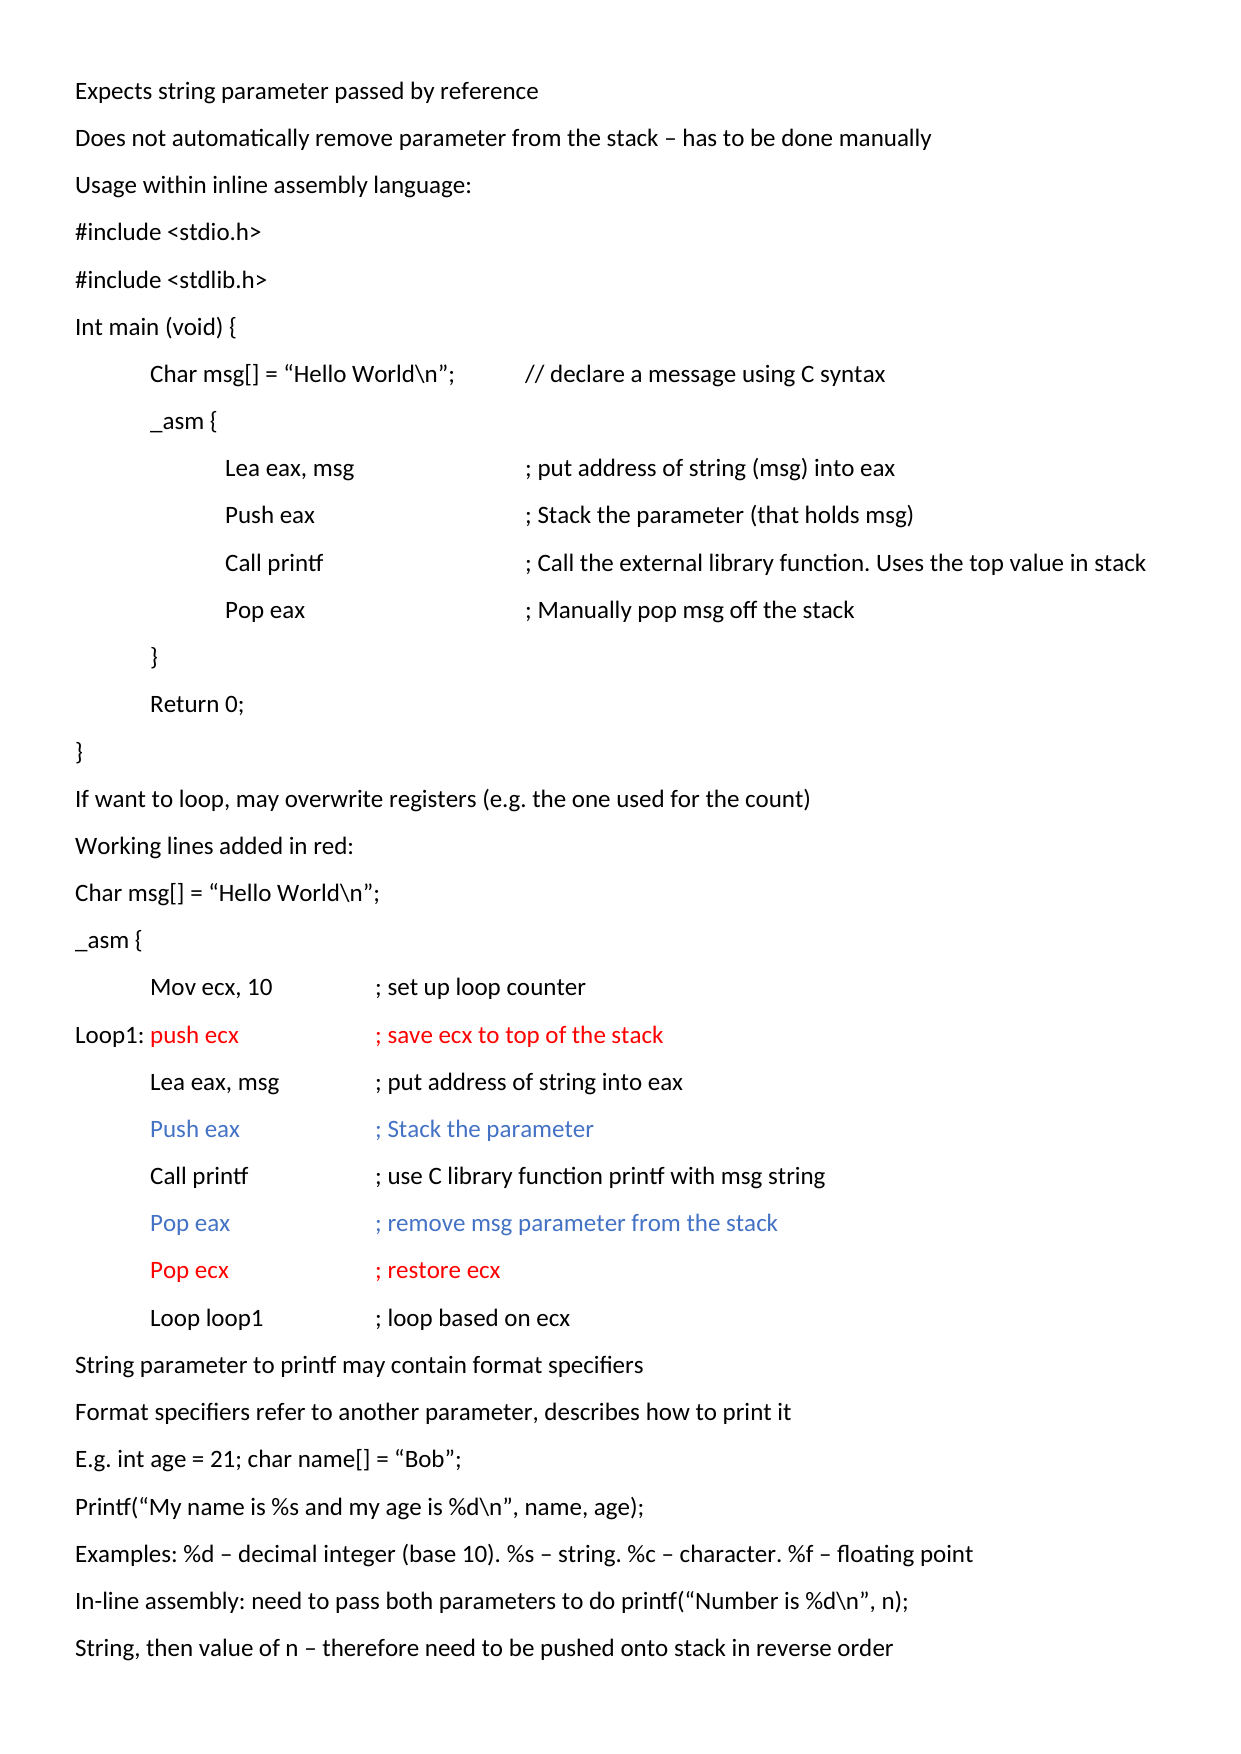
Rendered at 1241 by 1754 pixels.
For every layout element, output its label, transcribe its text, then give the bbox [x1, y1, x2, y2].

text Loop loop1 ; loop based on ecx [75, 1302, 1165, 1332]
text Push eax ; Stack the parameter (that holds msg) [75, 500, 1165, 530]
text Pop eax ; remove msg parameter from the stack [75, 1207, 1165, 1238]
text Int main (void) { [75, 311, 1165, 341]
text #include <stdlib.h> [75, 264, 1165, 294]
text Does not automatically remove parameter from the stack – has to be done manually [75, 122, 1165, 153]
text _asm { [75, 924, 1165, 955]
text Usage within inline assembly language: [75, 169, 1165, 200]
text If want to loop, may overwrite registers (e.g. the one used for the count) [75, 783, 1165, 813]
text } [75, 641, 1165, 672]
text Char msg[] = “Hello World\n”; [75, 877, 1165, 908]
text Working lines added in red: [75, 830, 1165, 861]
text String parameter to printf may contain format specifiers [75, 1349, 1165, 1379]
text Lea eax, msg ; put address of string into eax [75, 1066, 1165, 1096]
text Call printf ; use C library function printf with msg string [75, 1160, 1165, 1191]
text Push eax ; Stack the parameter [75, 1113, 1165, 1144]
text Format specifiers refer to another parameter, describes how to print it [75, 1396, 1165, 1427]
text Loop1: push ecx ; save ecx to top of the stack [75, 1019, 1165, 1049]
text Return 0; [75, 688, 1165, 719]
text Pop ecx ; restore ecx [75, 1255, 1165, 1285]
text In-line assembly: need to pass both parameters to do printf(“Number is %d\n”, n); [75, 1585, 1165, 1616]
text } [75, 736, 1165, 766]
text _asm { [75, 405, 1165, 436]
text Call printf ; Call the external library function. Uses the top value in stack [75, 547, 1165, 577]
text Printf(“My name is %s and my age is %d\n”, name, age); [75, 1491, 1165, 1521]
text E.g. int age = 21; char name[] = “Bob”; [75, 1443, 1165, 1474]
text Pop eax ; Manually pop msg off the stack [75, 594, 1165, 624]
text #include <stdio.h> [75, 217, 1165, 247]
text String, then value of n – therefore need to be pushed onto stack in reverse order [75, 1632, 1165, 1663]
text Lea eax, msg ; put address of string (msg) into eax [75, 452, 1165, 483]
text Examples: %d – decimal integer (base 10). %s – string. %c – character. %f – floating point [75, 1538, 1165, 1568]
text Mov ecx, 10 ; set up loop counter [75, 972, 1165, 1002]
text Char msg[] = “Hello World\n”; // declare a message using C syntax [75, 358, 1165, 389]
text Expects string parameter passed by reference [75, 75, 1165, 106]
